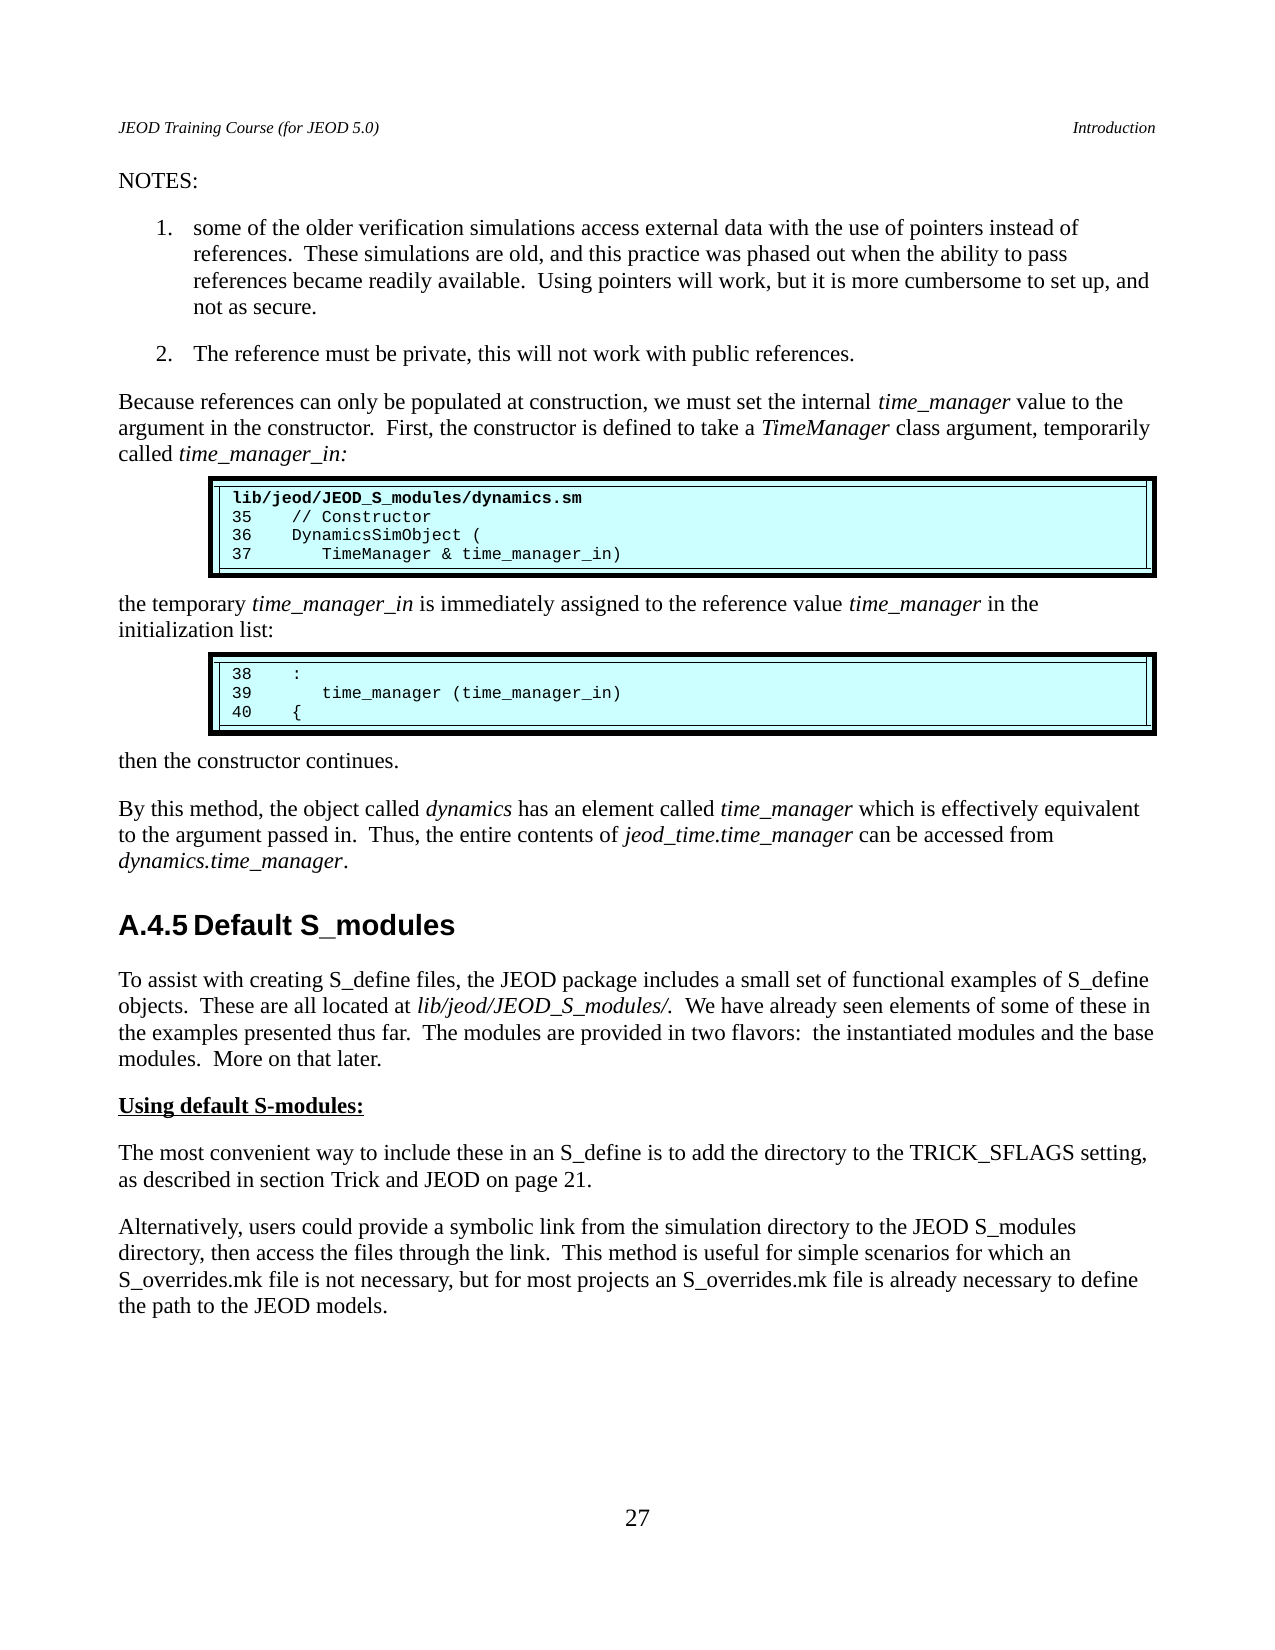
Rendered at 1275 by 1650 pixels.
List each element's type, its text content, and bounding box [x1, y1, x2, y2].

subtitle Default S_modules [118, 908, 1157, 941]
text [220, 569, 1152, 573]
list some of the older verification simulations access external data with the use of pointers instead of references. These simulations are old, and this practice was phased out when the ability to pass references became readily available. Using pointers will work, but it is more cumbersome to set up, and not as secure. [156, 214, 1157, 319]
text lib/jeod/JEOD_S_modules/dynamics.sm [213, 481, 1146, 486]
text [1147, 689, 1152, 725]
list The reference must be private, this will not work with public references. [156, 340, 1157, 367]
text To assist with creating S_define files, the JEOD package includes a small set of functional examples of S_define objects. These are all located at lib/jeod/JEOD_S_modules/. We have already seen elements of some of these in the examples presented thus far. The modules are provided in two flavors: the instantiated modules and the base modules. More on that later. [118, 966, 1157, 1071]
text Alternatively, users could provide a symbolic link from the simulation directory to the JEOD S_modules directory, then access the files through the link. This method is useful for simple scenarios for which an S_overrides.mk file is not necessary, but for most projects an S_overrides.mk file is already necessary to define the path to the JEOD models. [118, 1213, 1157, 1318]
text then the constructor continues. [118, 747, 1157, 774]
text 38 : [220, 663, 1146, 671]
text By this method, the object called dynamics has an element called time_manager which is effectively equivalent to the argument passed in. Thus, the entire contents of jeod_time.time_manager can be accessed from dynamics.time_manager. [118, 795, 1157, 874]
text The most convenient way to include these in an S_define is to add the directory to the TRICK_SFLAGS setting, as described in section Trick and JEOD on page 21. [118, 1139, 1157, 1192]
text Because references can only be populated at construction, we must set the internal time_manager value to the argument in the constructor. First, the constructor is defined to take a TimeManager class argument, temporarily called time_manager_in: [118, 388, 1157, 467]
text [213, 689, 219, 730]
text 39 time_manager (time_manager_in) [220, 671, 1146, 689]
text Using default S-modules: [118, 1092, 1157, 1118]
text [220, 726, 1152, 730]
text the temporary time_manager_in is immediately assigned to the reference value time_manager in the initialization list: [118, 590, 1157, 643]
text NOTES: [118, 167, 1157, 193]
text 36 DynamicsSimObject ( [220, 513, 1146, 532]
text lib/jeod/JEOD_S_modules/dynamics.sm [220, 487, 1146, 494]
text 38 : [213, 657, 1146, 662]
text 35 // Constructor [220, 494, 1146, 513]
text 37 TimeManager & time_manager_in) [220, 532, 1146, 568]
text 40 { [220, 689, 1146, 725]
